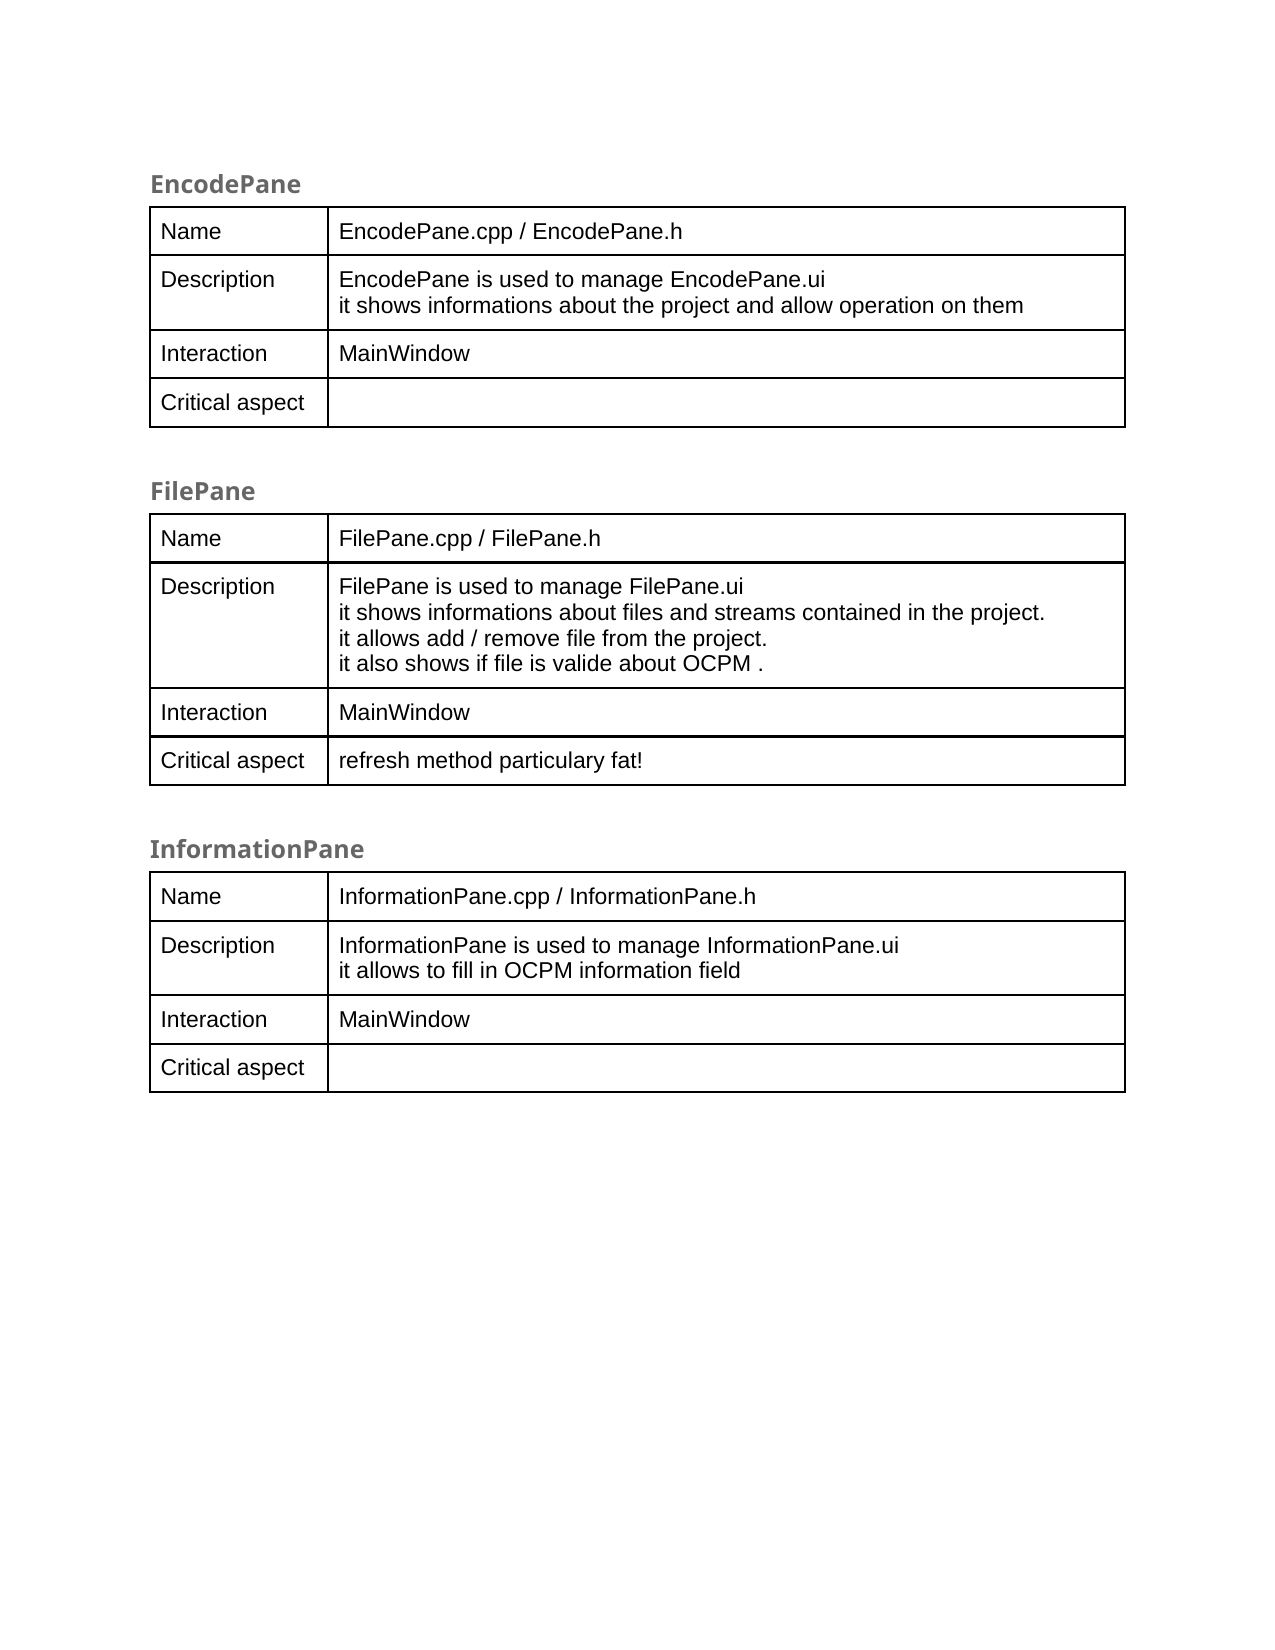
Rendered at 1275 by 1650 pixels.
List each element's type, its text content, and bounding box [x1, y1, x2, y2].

table_cell MainWindow [329, 331, 1124, 377]
table_cell Description [151, 922, 327, 994]
table_cell InformationPane is used to manage InformationPane.ui it allows to fill in OCPM information field [329, 922, 1124, 994]
subtitle EncodePane [150, 167, 1125, 201]
table_cell Interaction [151, 689, 327, 735]
table_header Name [151, 208, 327, 254]
table_cell [329, 1045, 1124, 1091]
subtitle FilePane [150, 474, 1125, 508]
table_header Name [151, 515, 327, 561]
table_header EncodePane.cpp / EncodePane.h [329, 208, 1124, 254]
table_cell FilePane is used to manage FilePane.ui it shows informations about files and streams contained in the project. it allows add / remove file from the project. it also shows if file is valide about OCPM . [329, 564, 1124, 687]
table_cell Description [151, 256, 327, 328]
subtitle InformationPane [150, 832, 1125, 866]
table_cell Critical aspect [151, 738, 327, 784]
table_cell Critical aspect [151, 1045, 327, 1091]
table_header FilePane.cpp / FilePane.h [329, 515, 1124, 561]
table_cell [329, 379, 1124, 426]
table_cell EncodePane is used to manage EncodePane.ui it shows informations about the project and allow operation on them [329, 256, 1124, 328]
table_cell MainWindow [329, 689, 1124, 735]
table_header Name [151, 873, 327, 920]
table_cell MainWindow [329, 996, 1124, 1042]
table_cell Interaction [151, 331, 327, 377]
table_cell Interaction [151, 996, 327, 1042]
table_header InformationPane.cpp / InformationPane.h [329, 873, 1124, 920]
table_cell Critical aspect [151, 379, 327, 426]
table_cell Description [151, 564, 327, 687]
table_cell refresh method particulary fat! [329, 738, 1124, 784]
